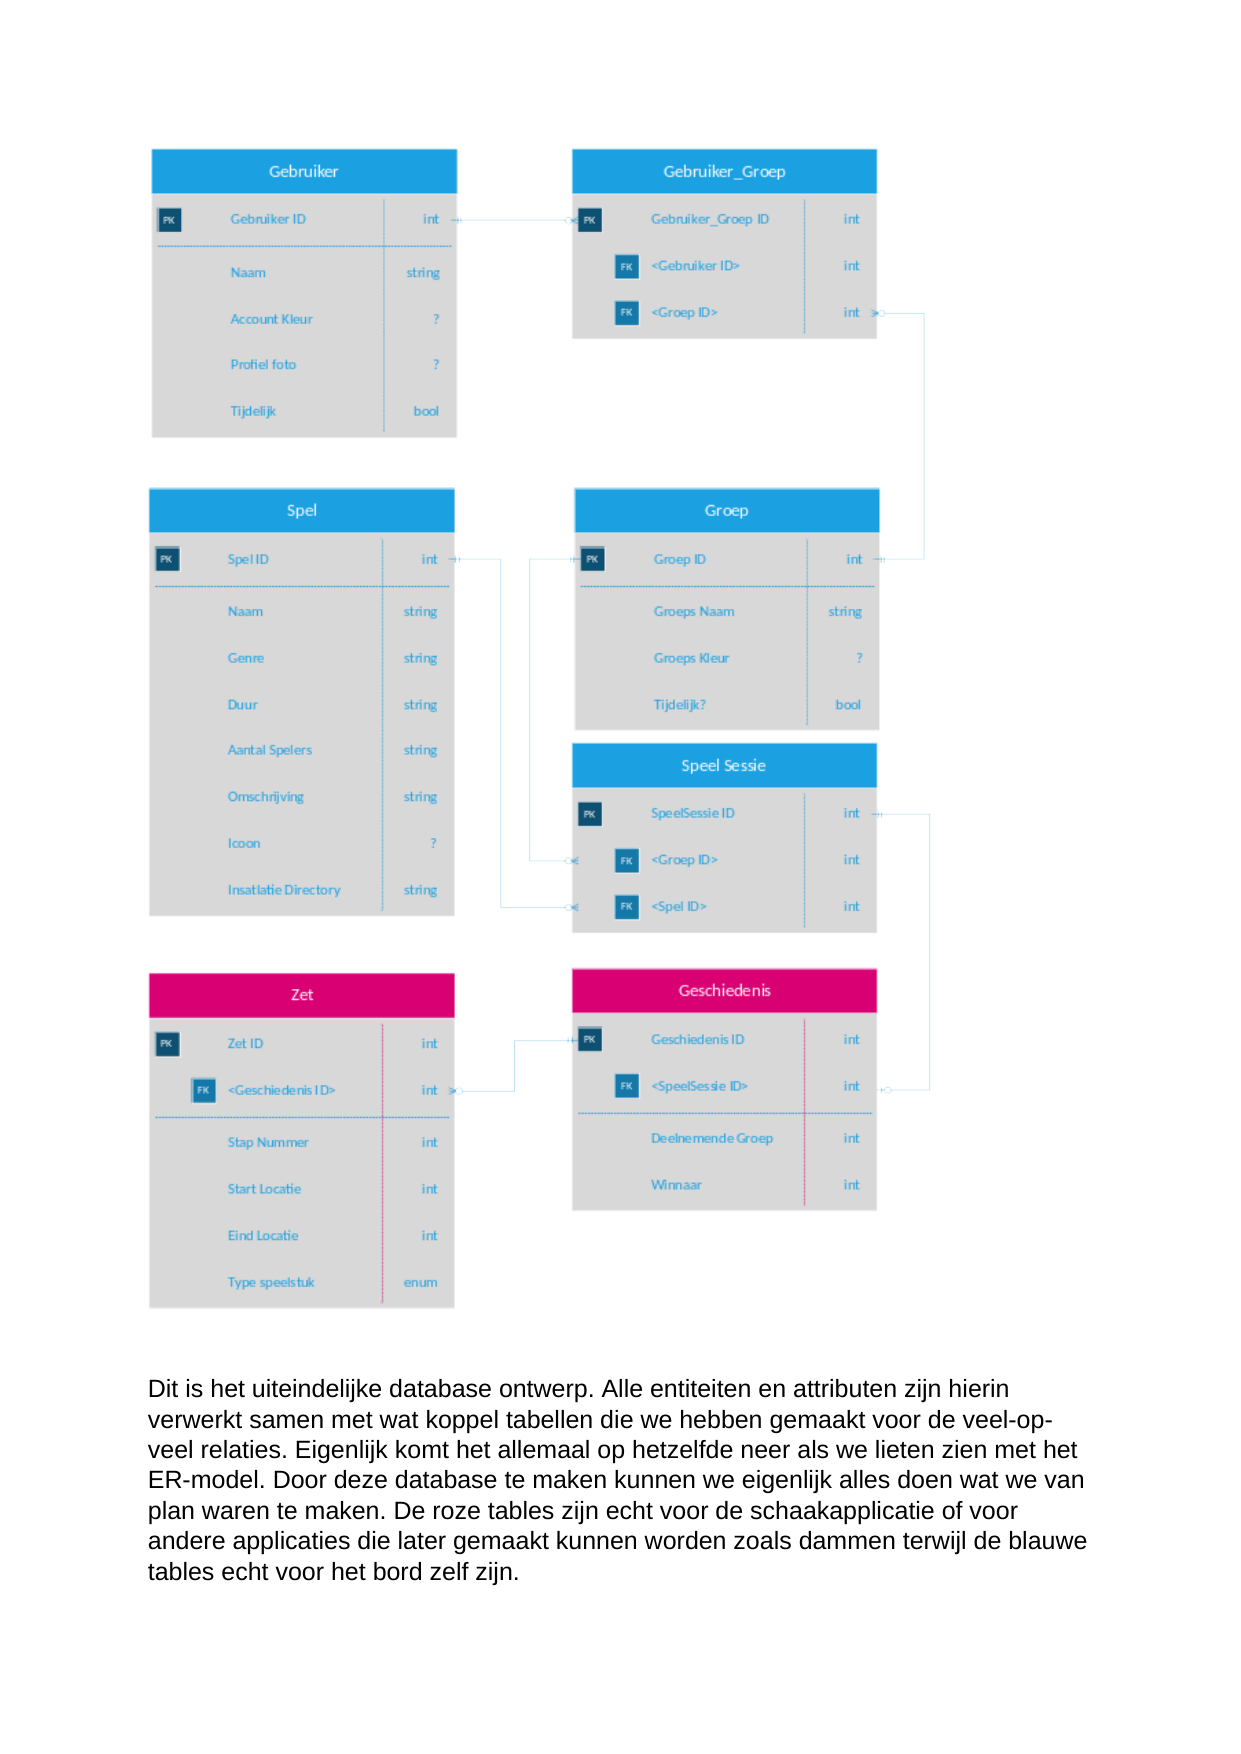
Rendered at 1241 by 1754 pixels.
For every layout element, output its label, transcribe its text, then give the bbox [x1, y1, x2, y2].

text Dit is het uiteindelijke database ontwerp. Alle entiteiten en attributen zijn hierin verwerkt samen met wat koppel tabellen die we hebben gemaakt voor de veel-op-veel relaties. Eigenlijk komt het allemaal op hetzelfde neer als we lieten zien met het ER-model. Door deze database te maken kunnen we eigenlijk alles doen wat we van plan waren te maken. De roze tables zijn echt voor de schaakapplicatie of voor andere applicaties die later gemaakt kunnen worden zoals dammen terwijl de blauwe tables echt voor het bord zelf zijn. [148, 1374, 1093, 1586]
